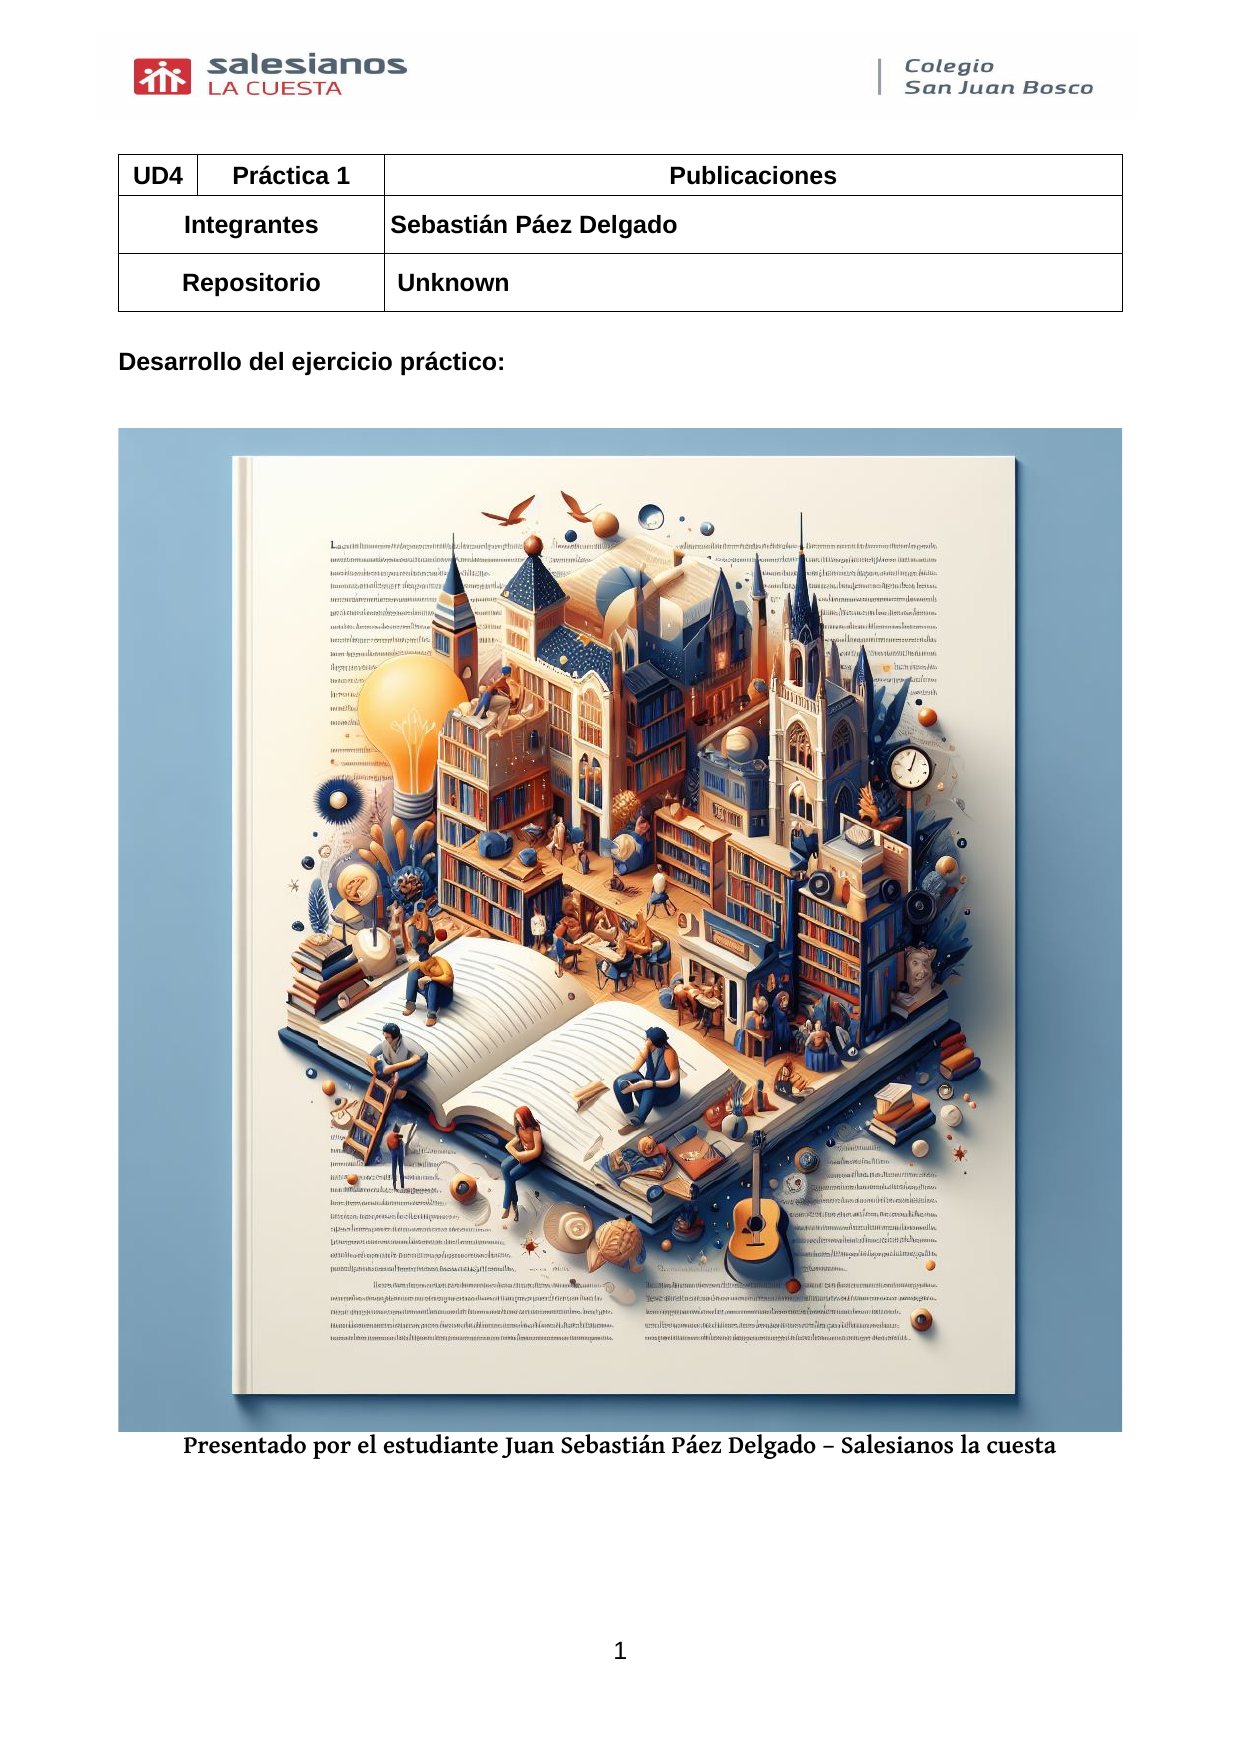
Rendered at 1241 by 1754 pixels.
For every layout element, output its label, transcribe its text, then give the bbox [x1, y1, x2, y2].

table_cell Unknown [385, 254, 1122, 311]
table_cell Sebastián Páez Delgado [385, 196, 1122, 253]
text Desarrollo del ejercicio práctico: [118, 346, 1122, 375]
table_cell Repositorio [119, 254, 384, 311]
table_cell Integrantes [119, 196, 384, 253]
table_header UD4 [119, 155, 197, 195]
table_header Publicaciones [385, 155, 1122, 195]
table_header Práctica 1 [198, 155, 384, 195]
text Presentado por el estudiante Juan Sebastián Páez Delgado – Salesianos la cuesta [118, 1432, 1122, 1461]
